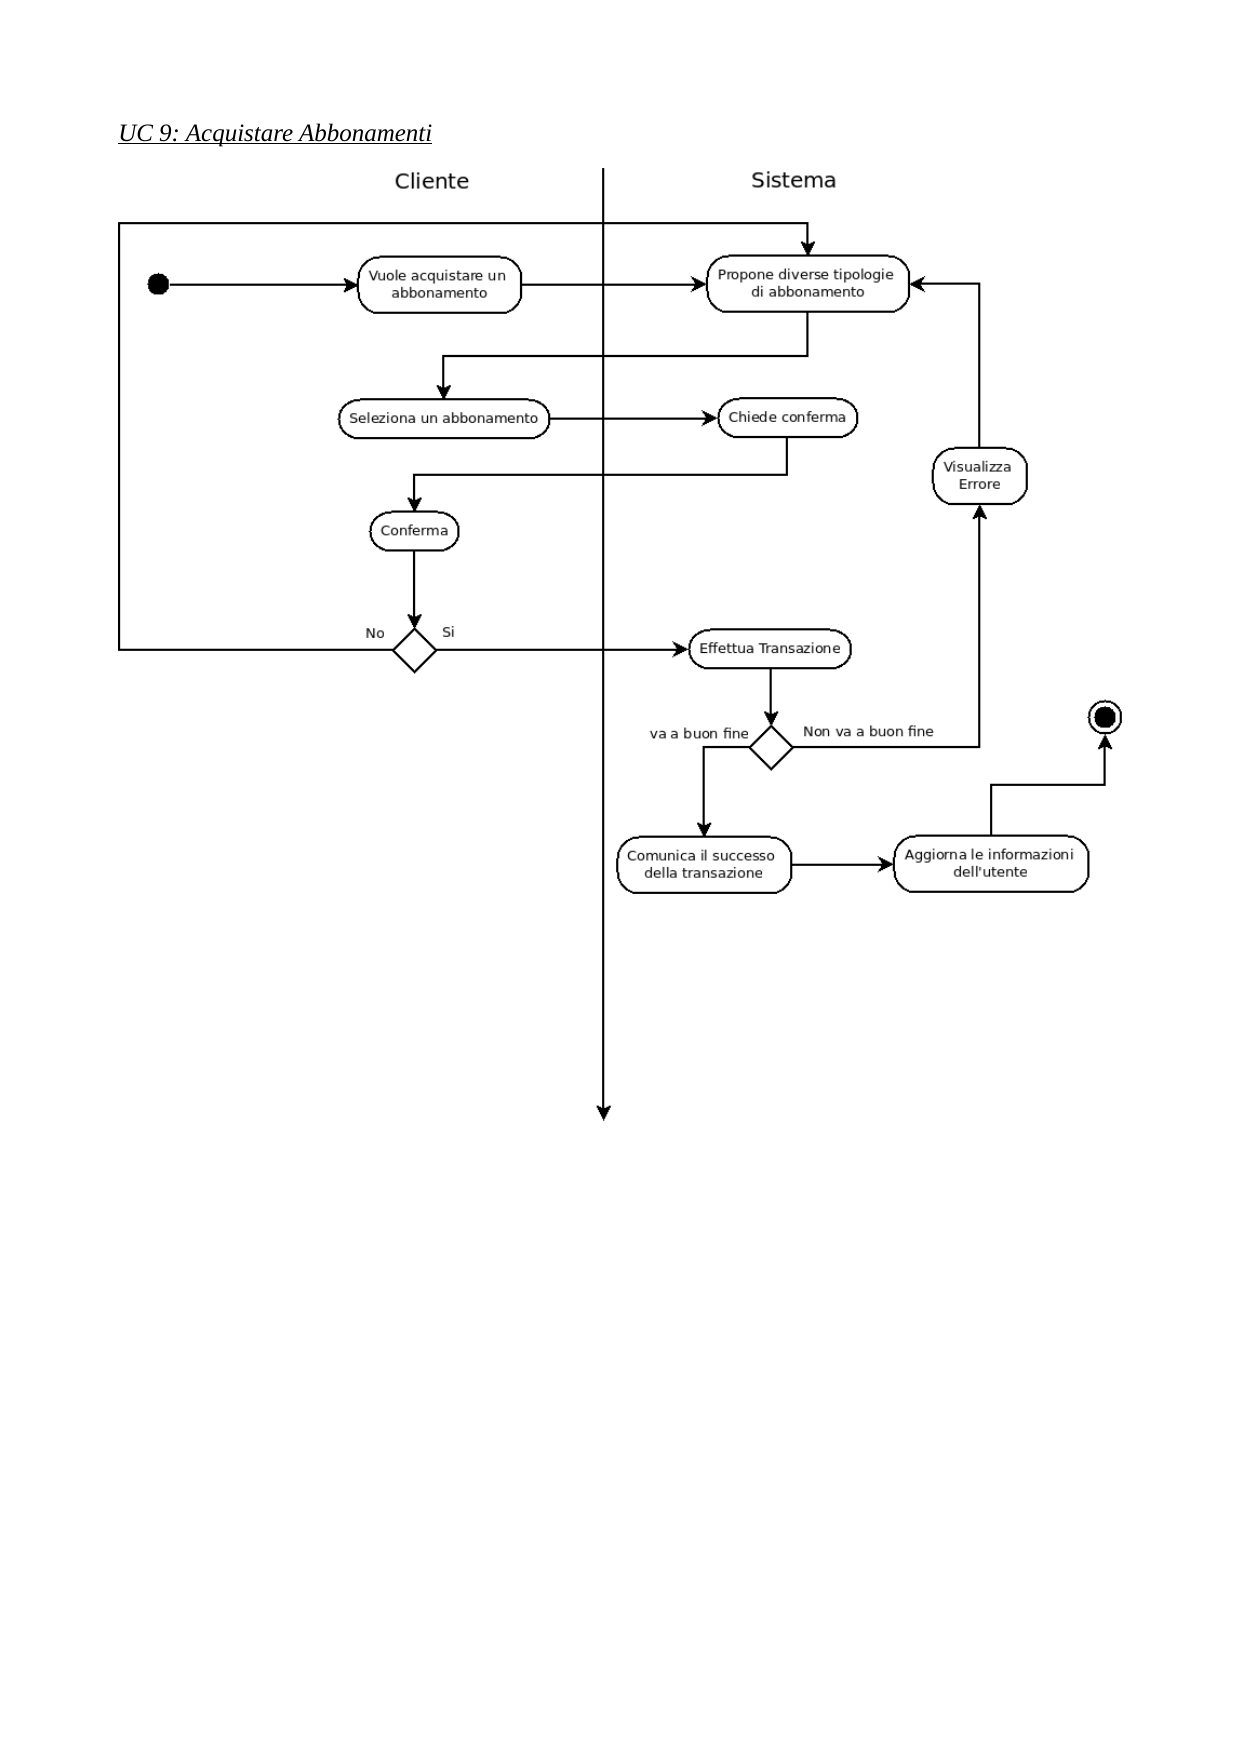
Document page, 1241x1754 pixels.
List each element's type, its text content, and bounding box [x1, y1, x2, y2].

text UC 9: Acquistare Abbonamenti [118, 118, 1122, 147]
picture [118, 167, 1123, 1123]
